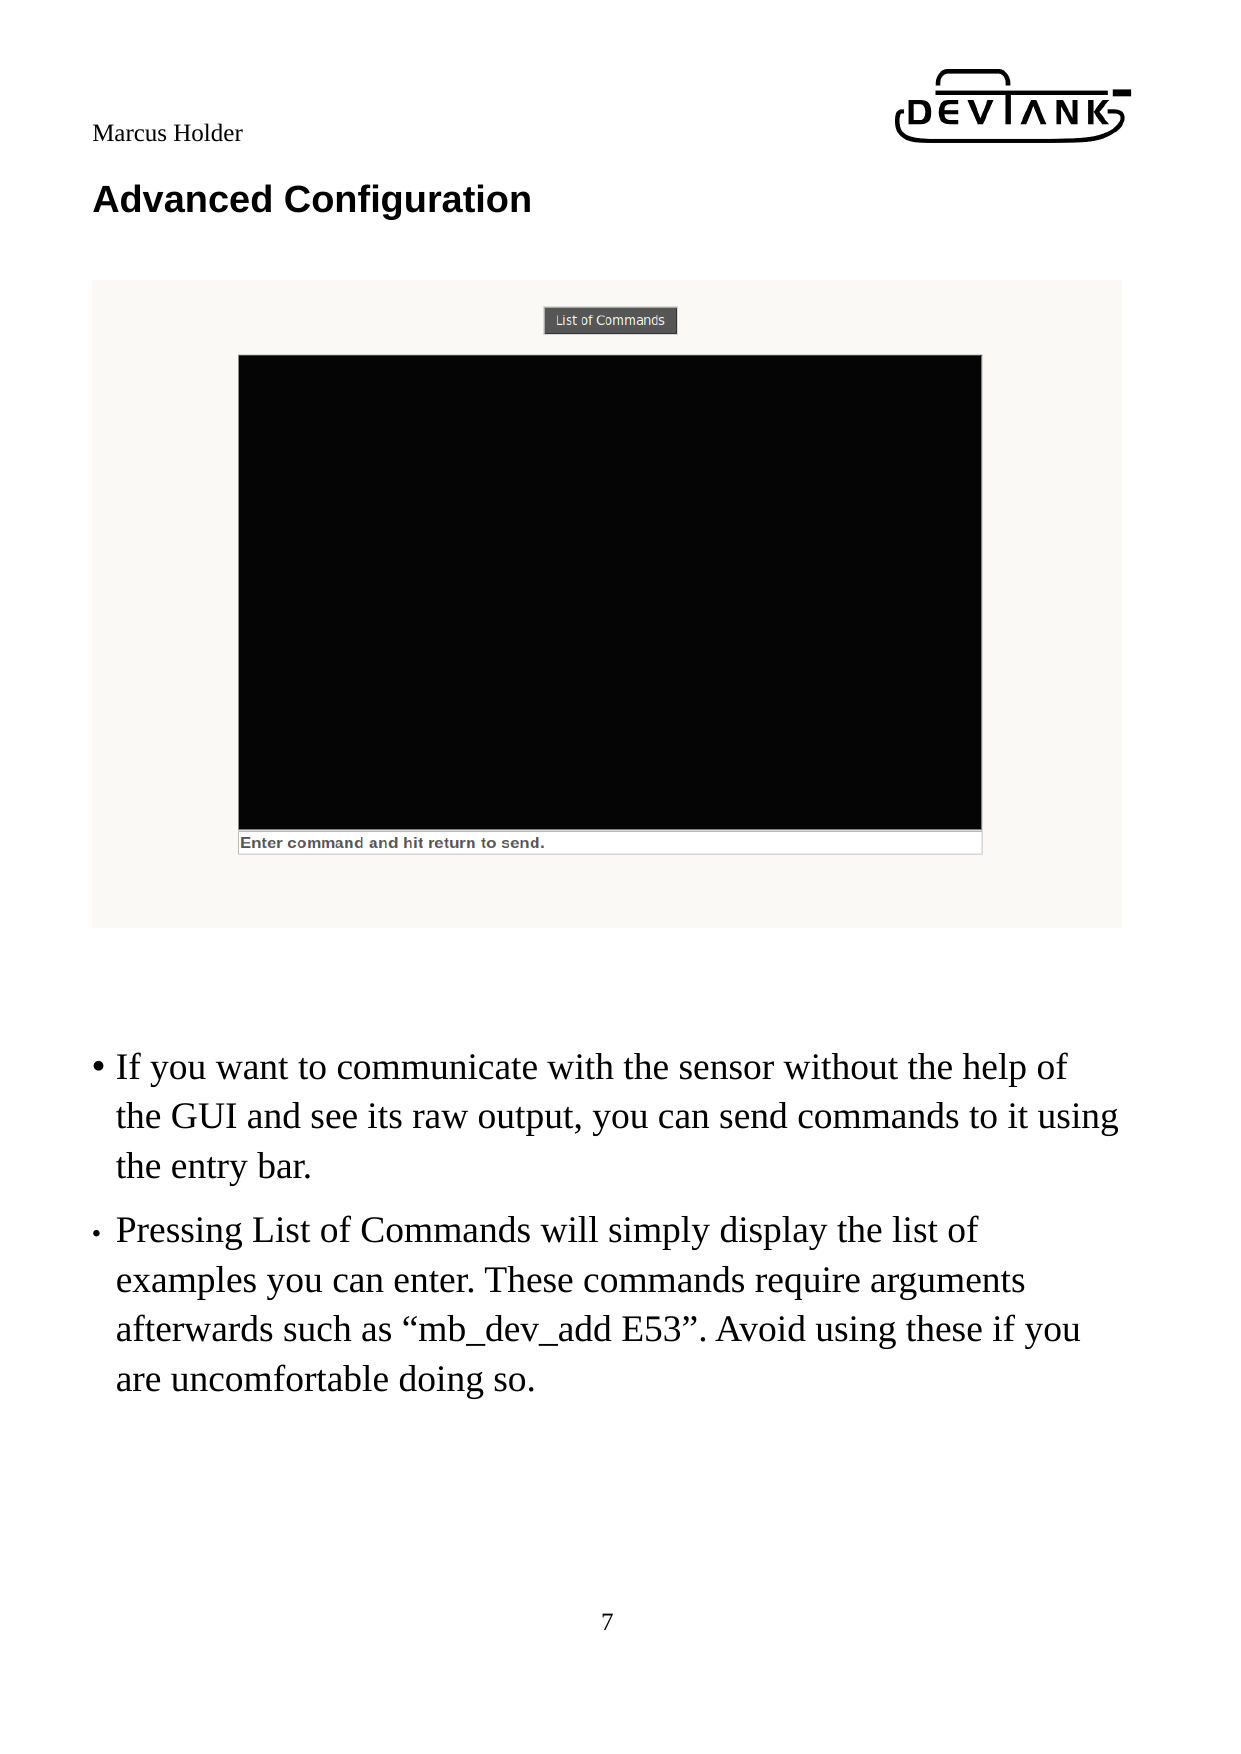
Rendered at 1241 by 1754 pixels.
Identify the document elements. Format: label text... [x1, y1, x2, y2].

picture [895, 69, 1132, 143]
picture [92, 280, 1123, 928]
subtitle Advanced Configuration [92, 176, 1122, 220]
list Pressing List of Commands will simply display the list of examples you can enter. These commands require arguments afterwards such as “mb_dev_add E53”. Avoid using these if you are uncomfortable doing so. [92, 1207, 1122, 1399]
list If you want to communicate with the sensor without the help of the GUI and see its raw output, you can send commands to it using the entry bar. [92, 1044, 1122, 1186]
